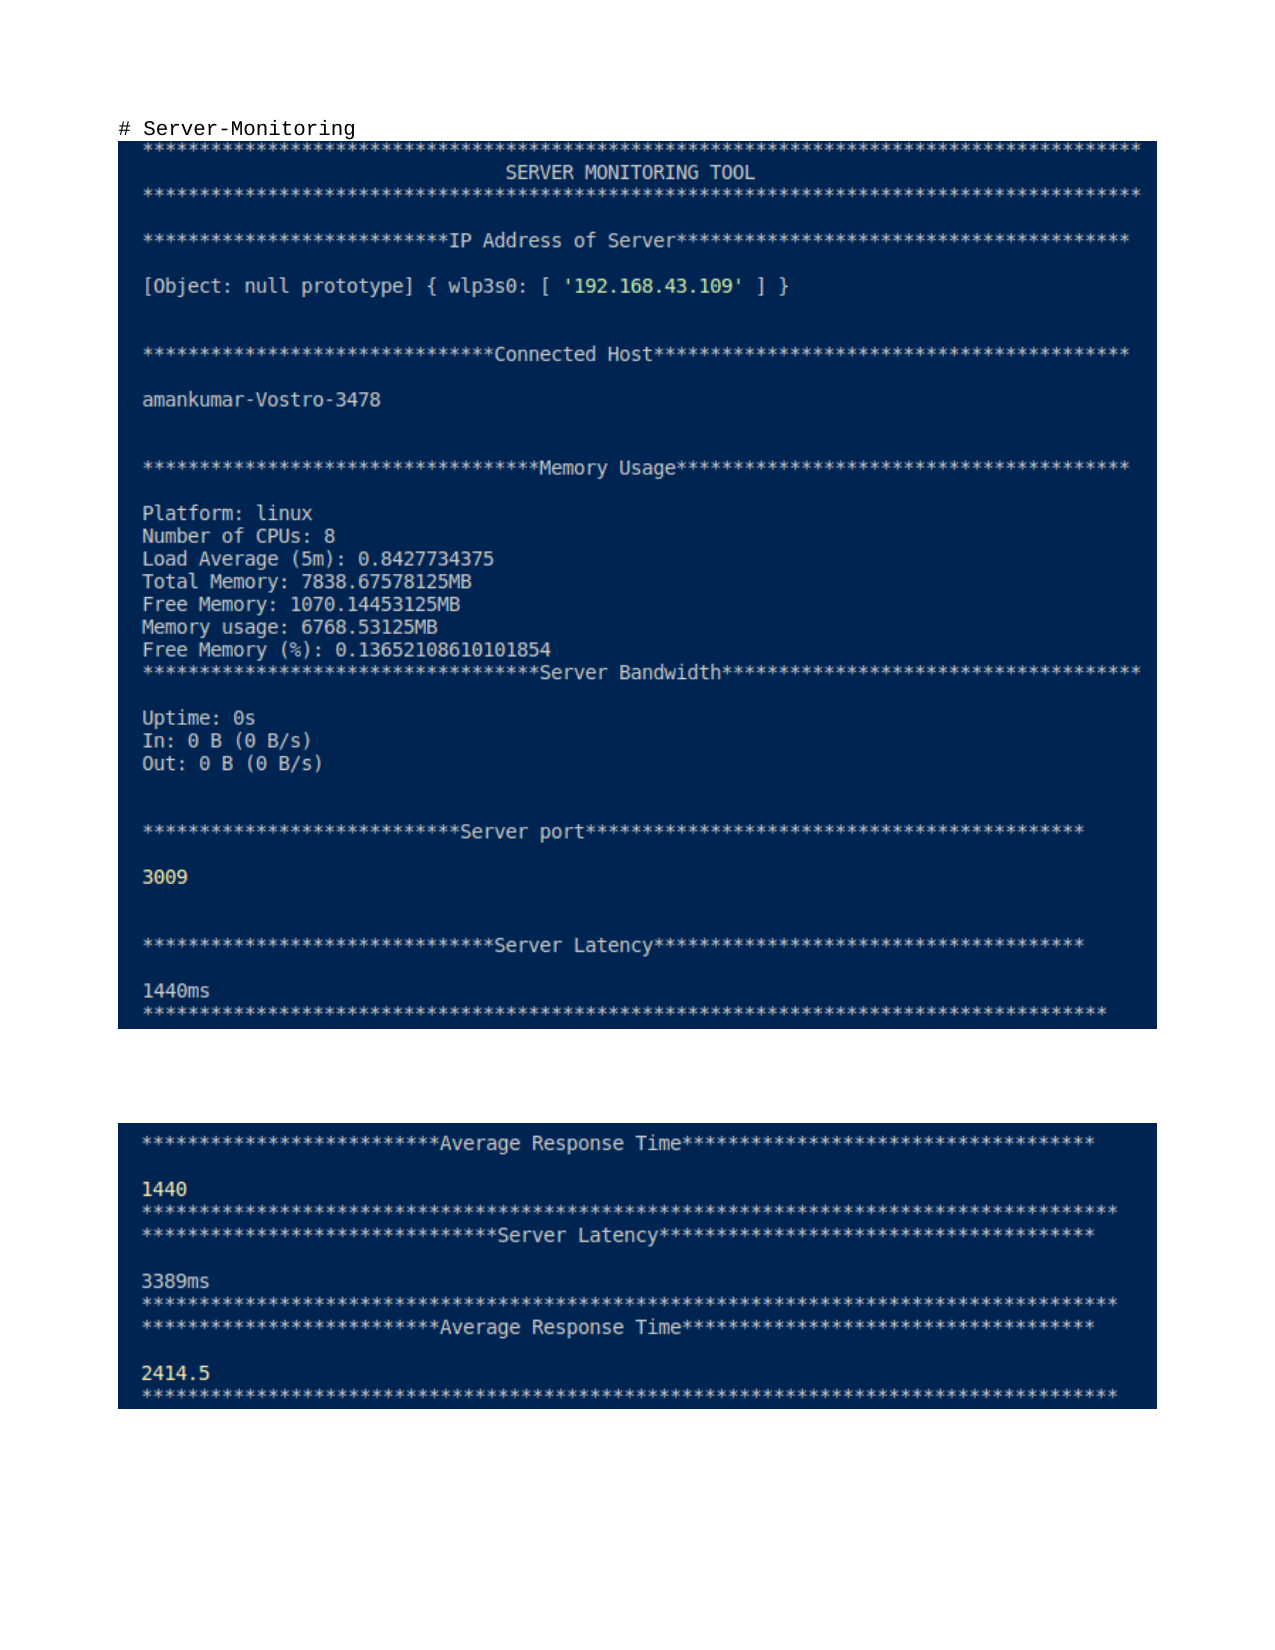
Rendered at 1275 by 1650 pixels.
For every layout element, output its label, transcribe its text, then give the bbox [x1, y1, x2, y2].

picture [118, 1123, 1157, 1409]
text # Server-Monitoring [118, 118, 1157, 141]
picture [118, 141, 1157, 1029]
